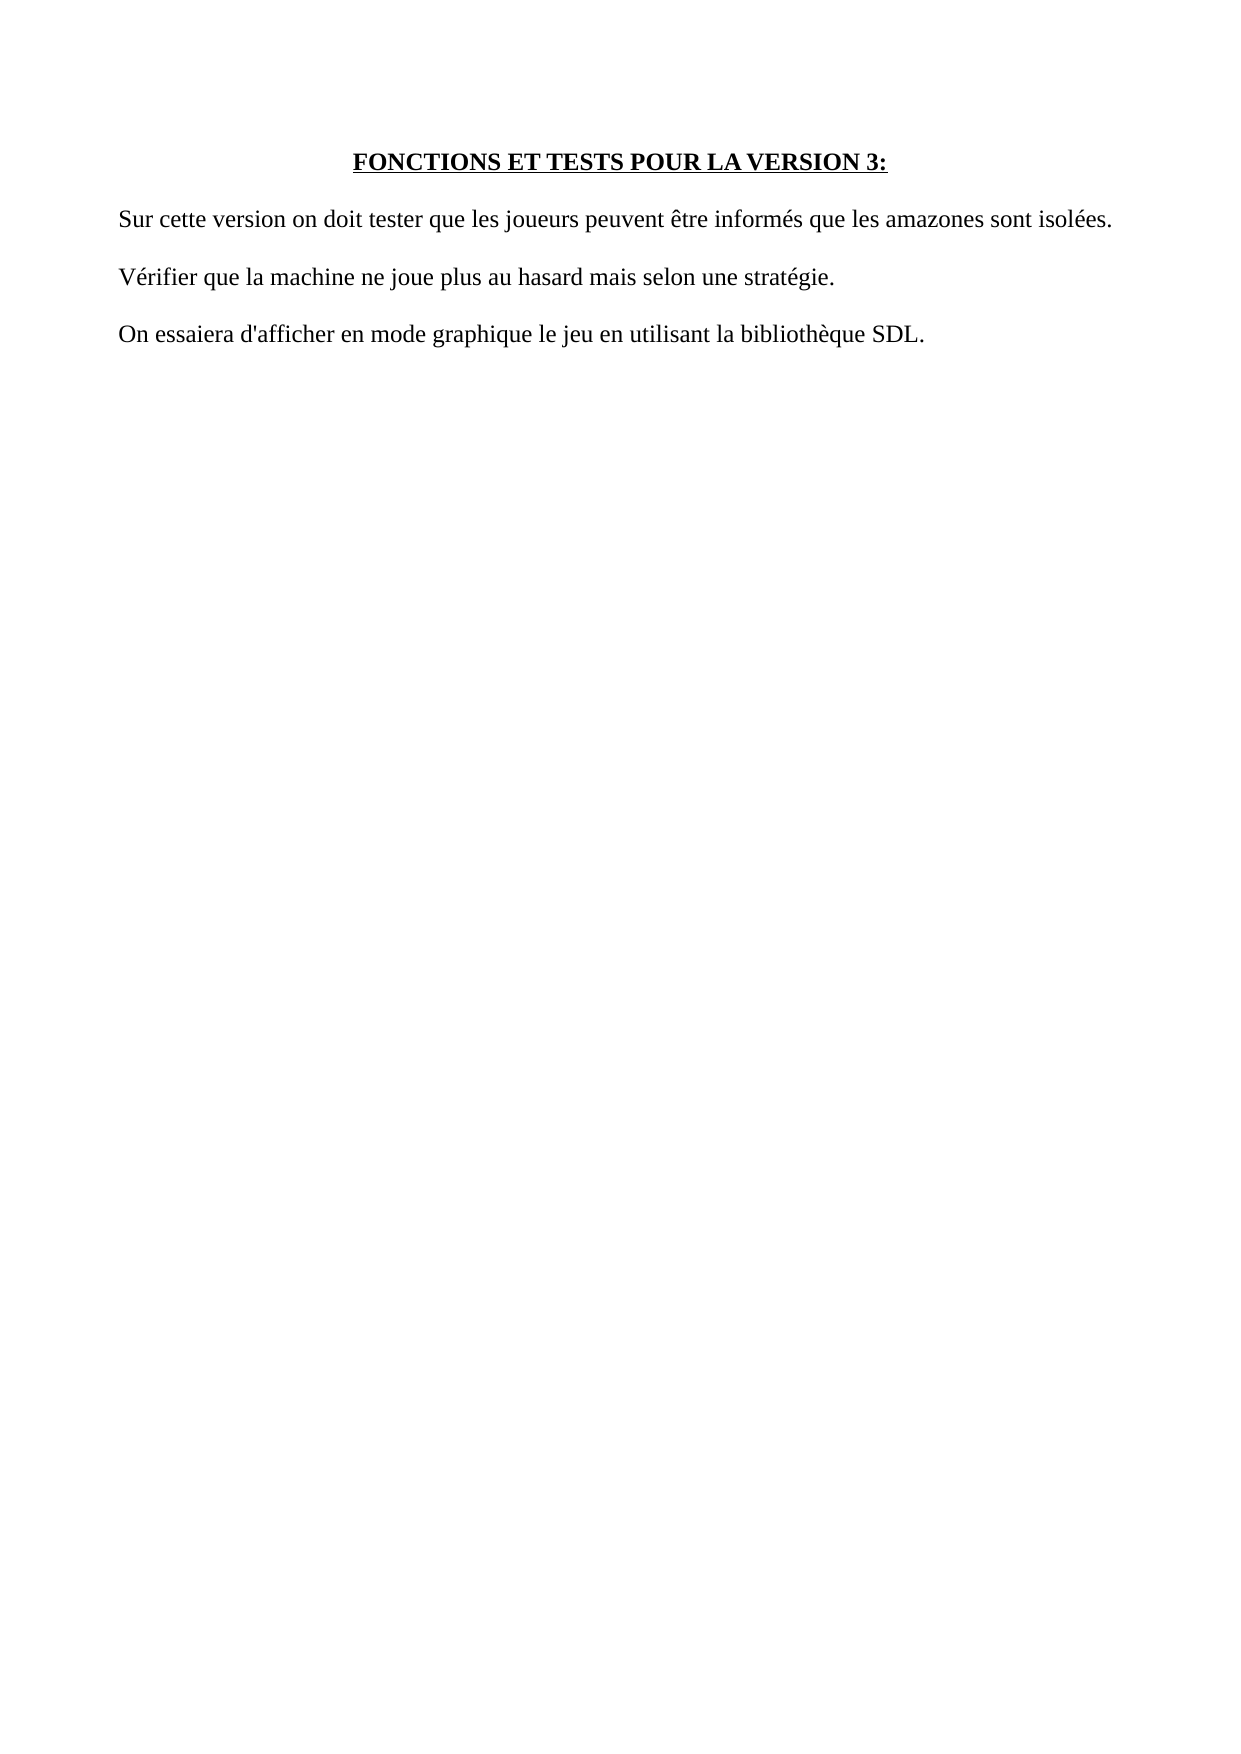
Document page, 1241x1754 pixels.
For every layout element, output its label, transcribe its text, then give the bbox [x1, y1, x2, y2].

text Sur cette version on doit tester que les joueurs peuvent être informés que les amazones sont isolées. Vérifier que la machine ne joue plus au hasard mais selon une stratégie. On essaiera d'afficher en mode graphique le jeu en utilisant la bibliothèque SDL. [118, 204, 1122, 406]
text FONCTIONS ET TESTS POUR LA VERSION 3: [118, 147, 1122, 176]
text [118, 118, 1122, 147]
